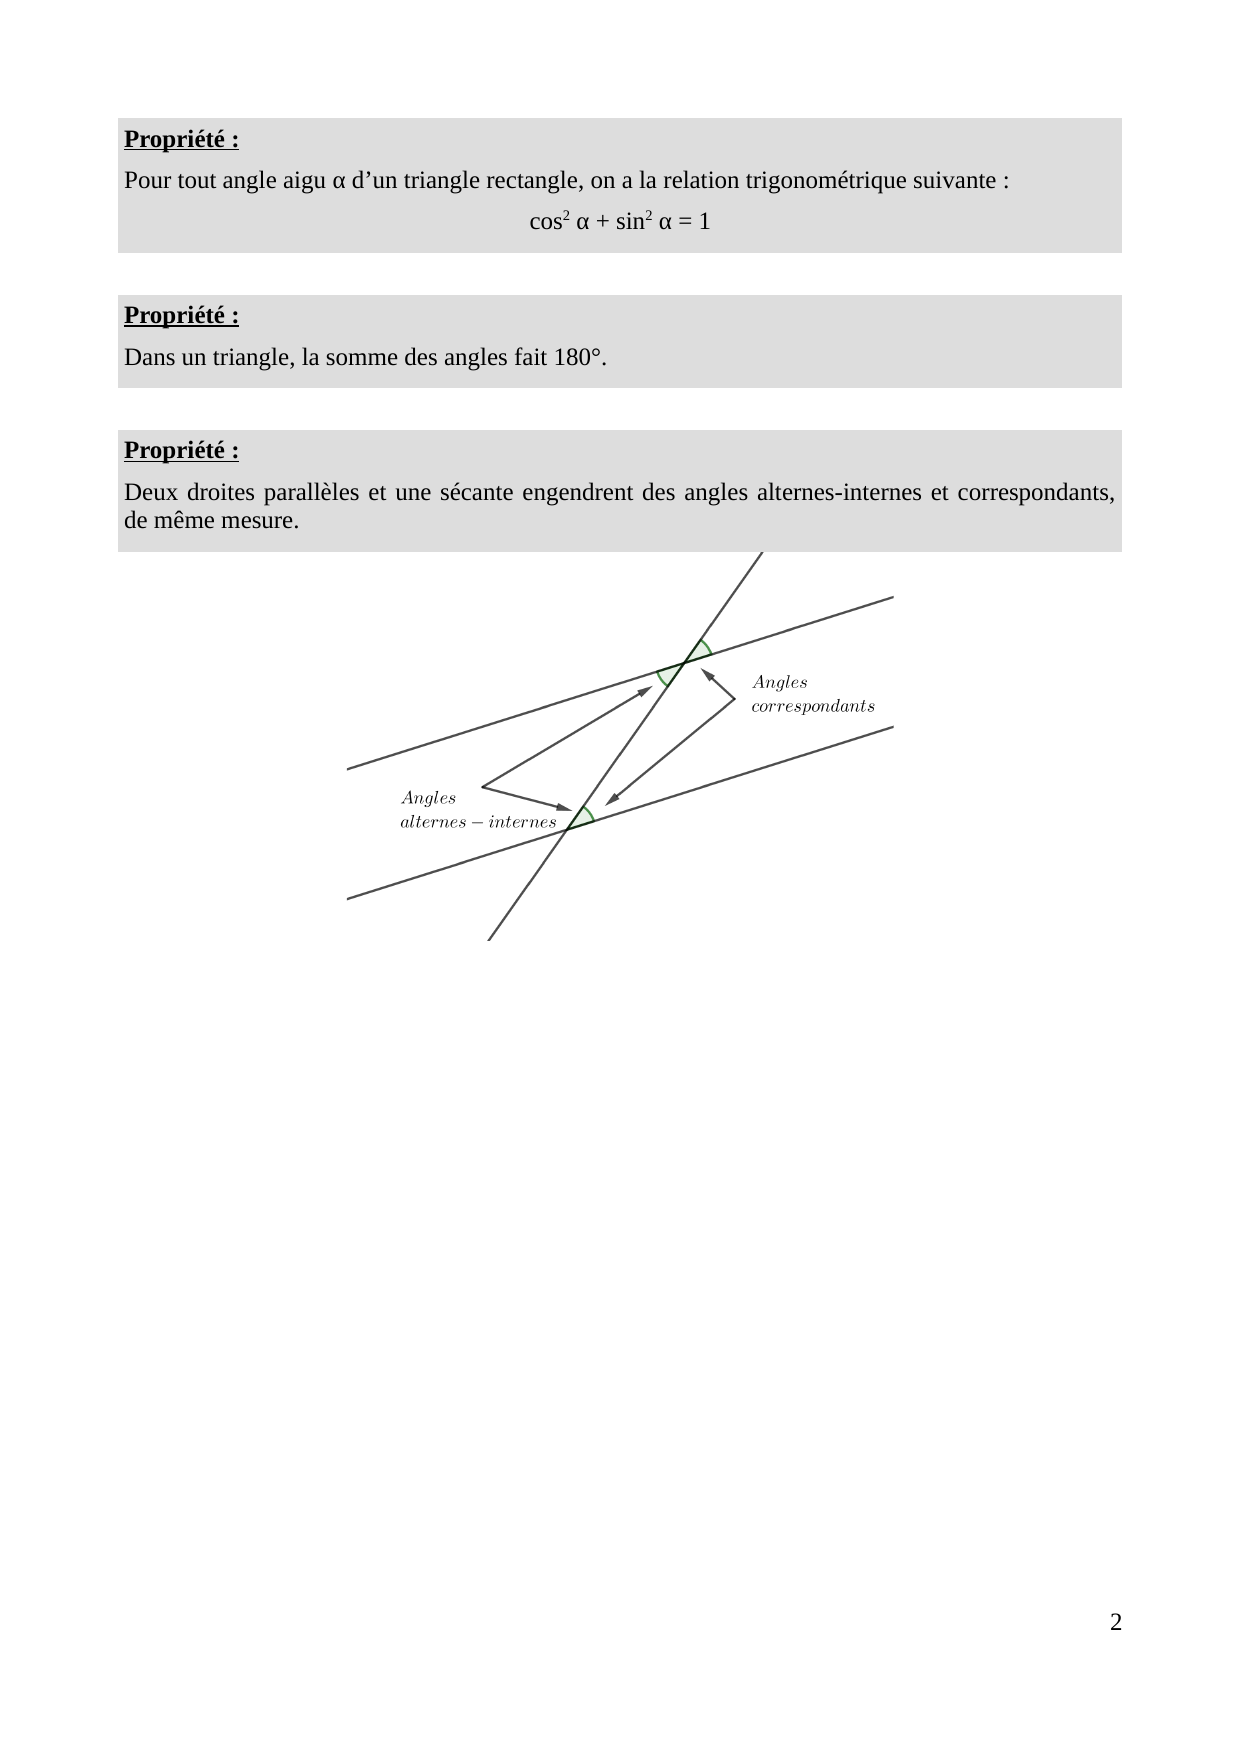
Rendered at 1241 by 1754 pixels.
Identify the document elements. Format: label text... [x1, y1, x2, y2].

picture [346, 552, 894, 941]
table_header Propriété : Pour tout angle aigu α d’un triangle rectangle, on a la relation trigonométrique suivante : cos2 α + sin2 α = 1 [118, 118, 1122, 253]
table_header Propriété : Dans un triangle, la somme des angles fait 180°. [118, 295, 1122, 388]
table_header Propriété : Deux droites parallèles et une sécante engendrent des angles alternes-internes et correspondants, de même mesure. [118, 430, 1122, 552]
